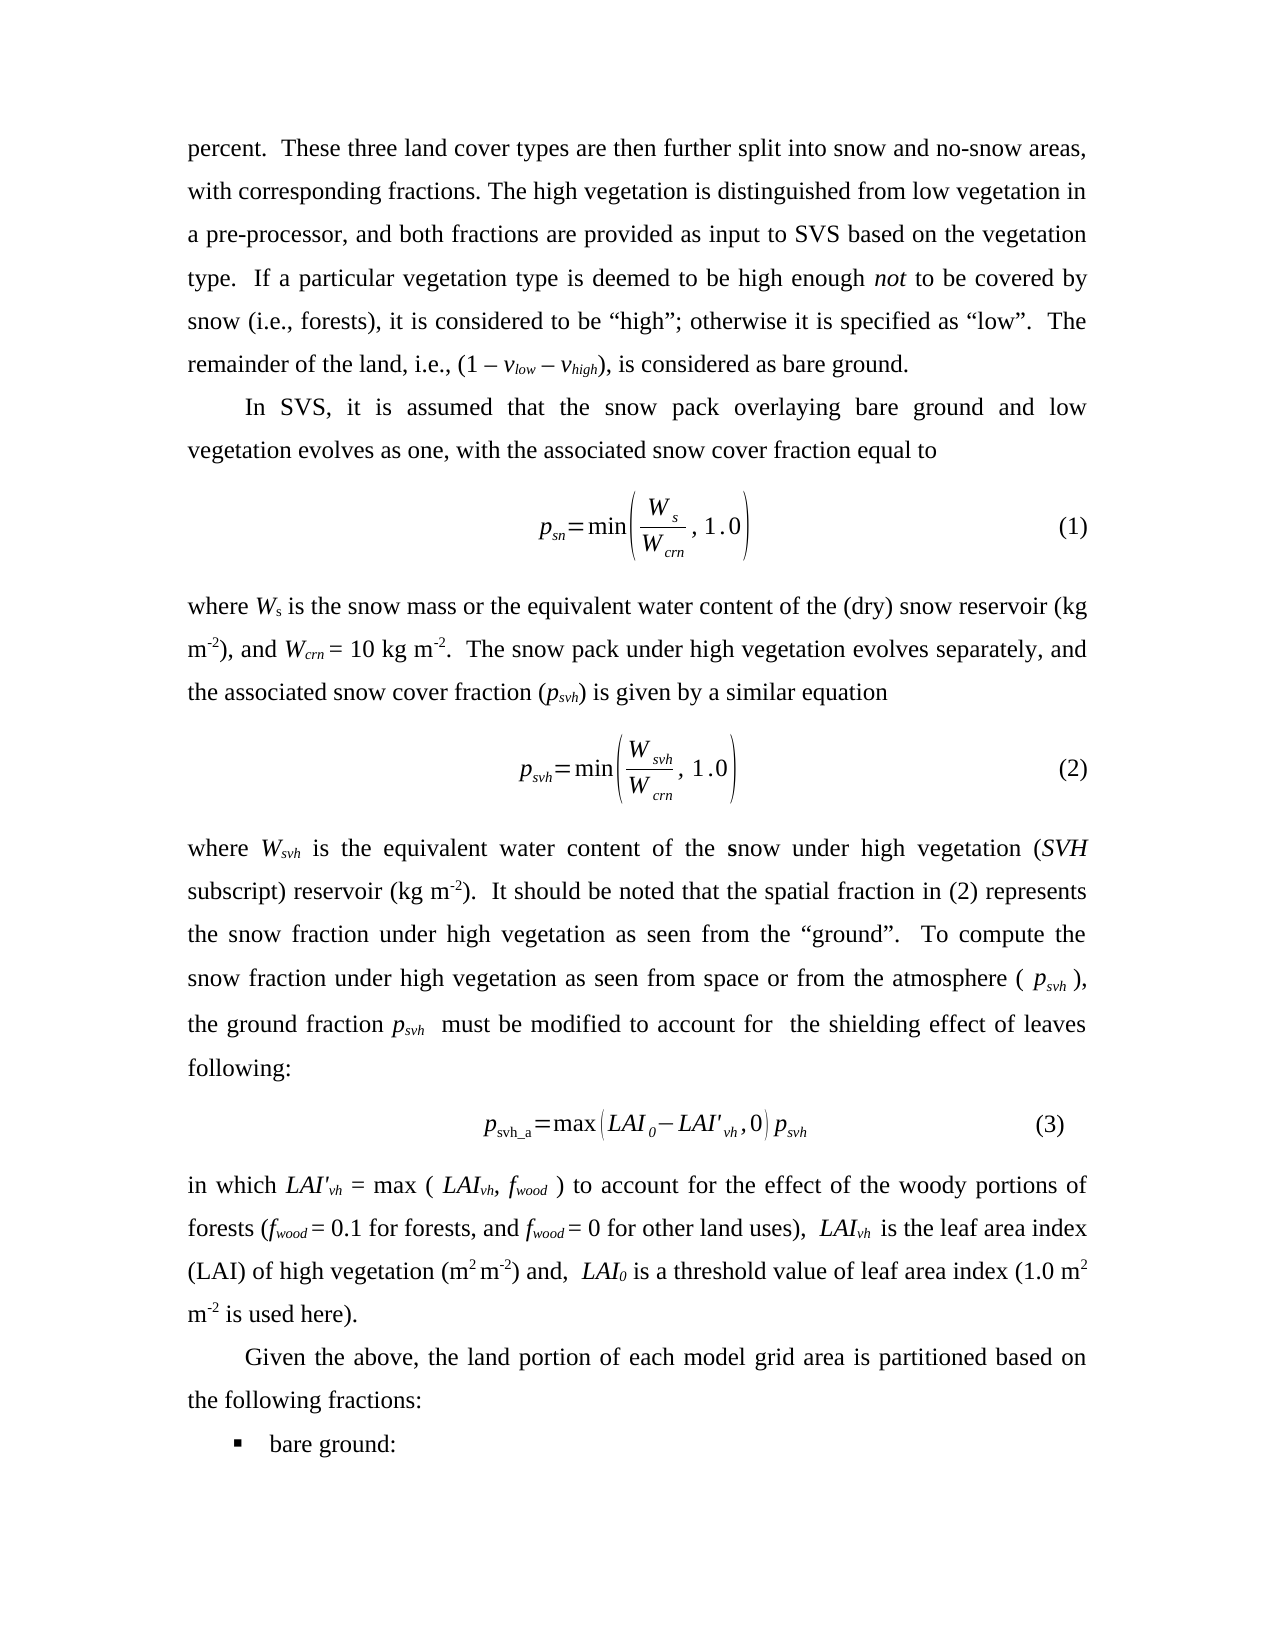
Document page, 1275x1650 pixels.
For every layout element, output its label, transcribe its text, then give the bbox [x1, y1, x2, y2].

text (3) [817, 1108, 1087, 1143]
text where Ws is the snow mass or the equivalent water content of the (dry) snow reservoir (kg m-2), and Wcrn = 10 kg m-2. The snow pack under high vegetation evolves separately, and the associated snow cover fraction (psvh) is given by a similar equation [187, 591, 1087, 706]
text [187, 491, 530, 564]
text Given the above, the land portion of each model grid area is partitioned based on the following fractions: [187, 1342, 1087, 1414]
list bare ground: [232, 1429, 1087, 1457]
text percent. These three land cover types are then further split into snow and no-snow areas, with corresponding fractions. The high vegetation is distinguished from low vegetation in a pre-processor, and both fractions are provided as input to SVS based on the vegetation type. If a particular vegetation type is deemed to be high enough not to be covered by snow (i.e., forests), it is considered to be “high”; otherwise it is specified as “low”. The remainder of the land, i.e., (1 – vlow – vhigh), is considered as bare ground. [187, 133, 1087, 378]
text [187, 733, 511, 806]
text [187, 1108, 475, 1143]
text (1) [759, 491, 1087, 564]
text where Wsvh is the equivalent water content of the snow under high vegetation (SVH subscript) reservoir (kg m-2). It should be noted that the spatial fraction in (2) represents the snow fraction under high vegetation as seen from the “ground”. To compute the snow fraction under high vegetation as seen from space or from the atmosphere (), the ground fraction psvh must be modified to account for the shielding effect of leaves following: [187, 833, 1087, 1081]
text in which LAI'vh = max ( LAIvh, fwood ) to account for the effect of the woody portions of forests (fwood = 0.1 for forests, and fwood = 0 for other land uses), LAIvh is the leaf area index (LAI) of high vegetation (m2 m-2) and, LAI0 is a threshold value of leaf area index (1.0 m2 m-2 is used here). [187, 1170, 1087, 1328]
text In SVS, it is assumed that the snow pack overlaying bare ground and low vegetation evolves as one, with the associated snow cover fraction equal to [187, 392, 1087, 464]
text (2) [746, 733, 1087, 806]
